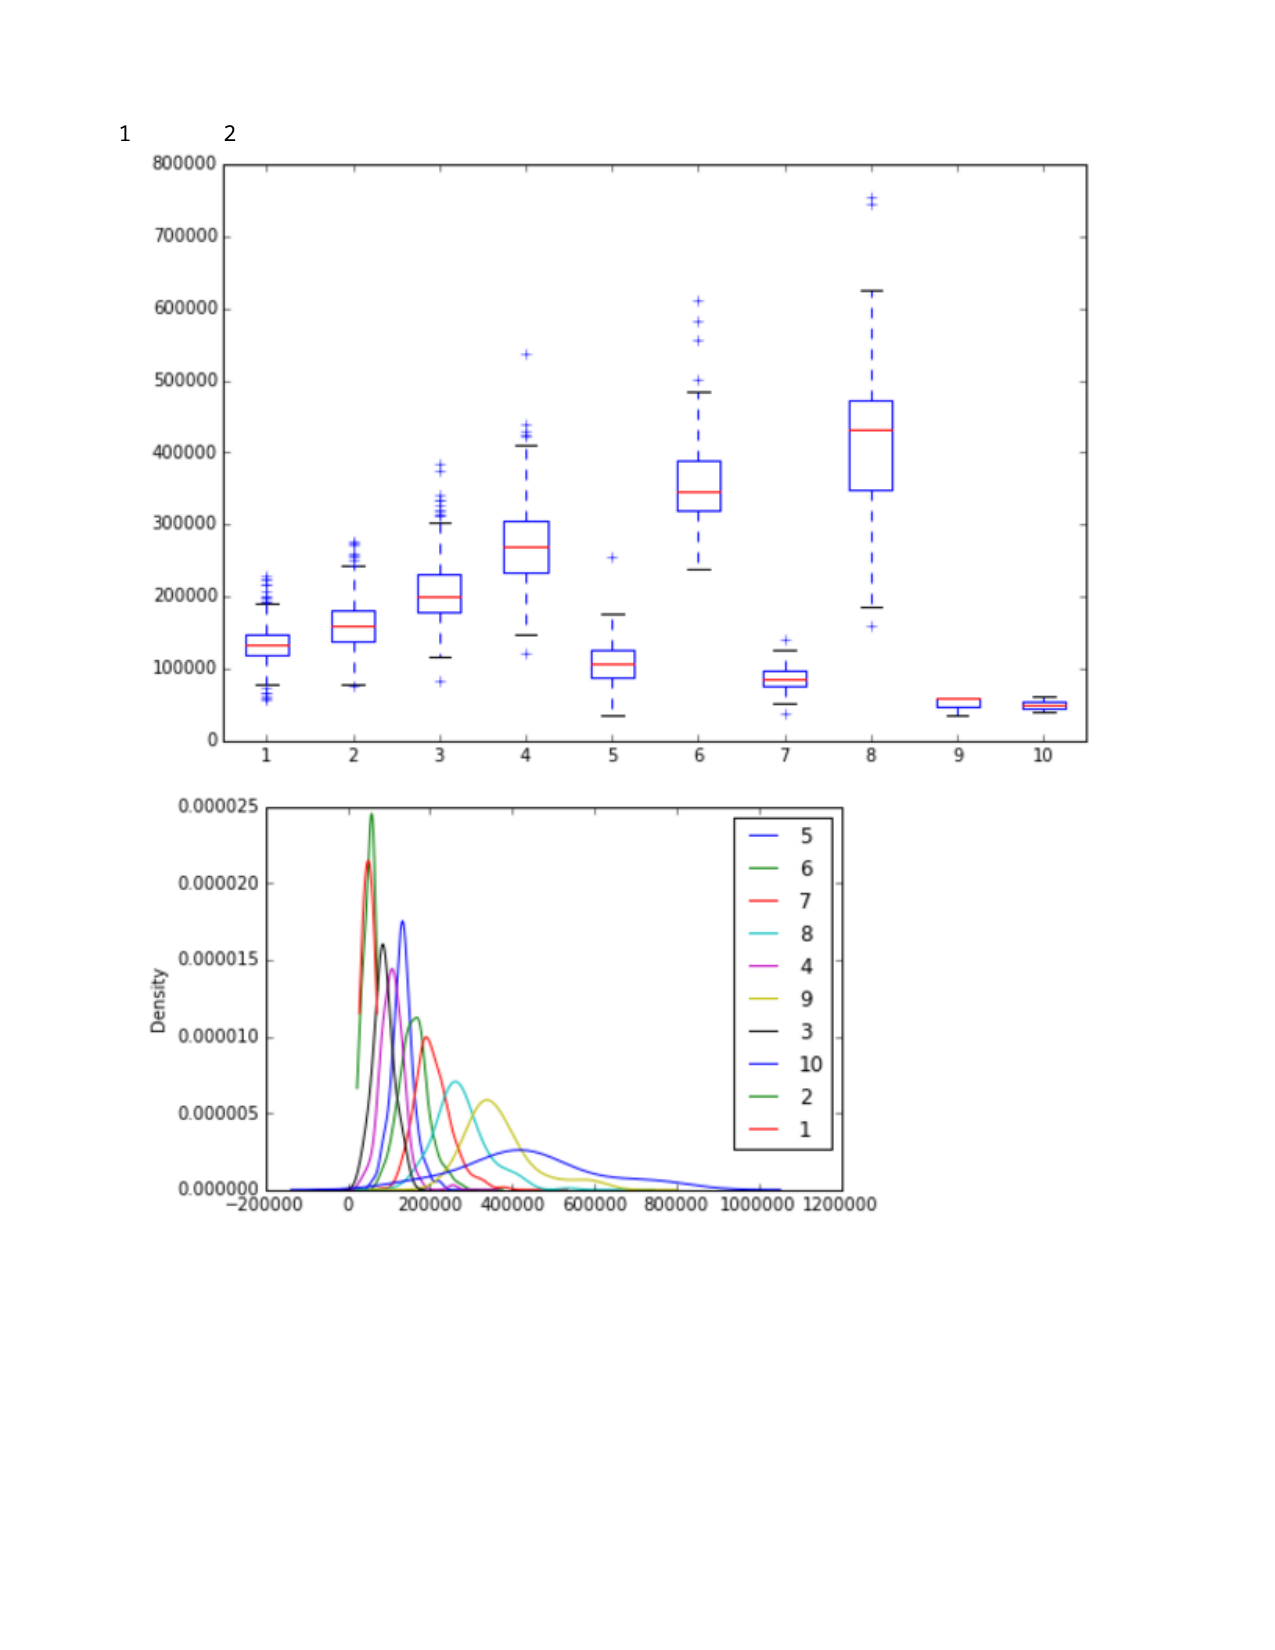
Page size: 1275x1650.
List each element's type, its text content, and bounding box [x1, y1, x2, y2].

text 1 2 [118, 118, 1157, 148]
picture [136, 147, 1139, 1228]
